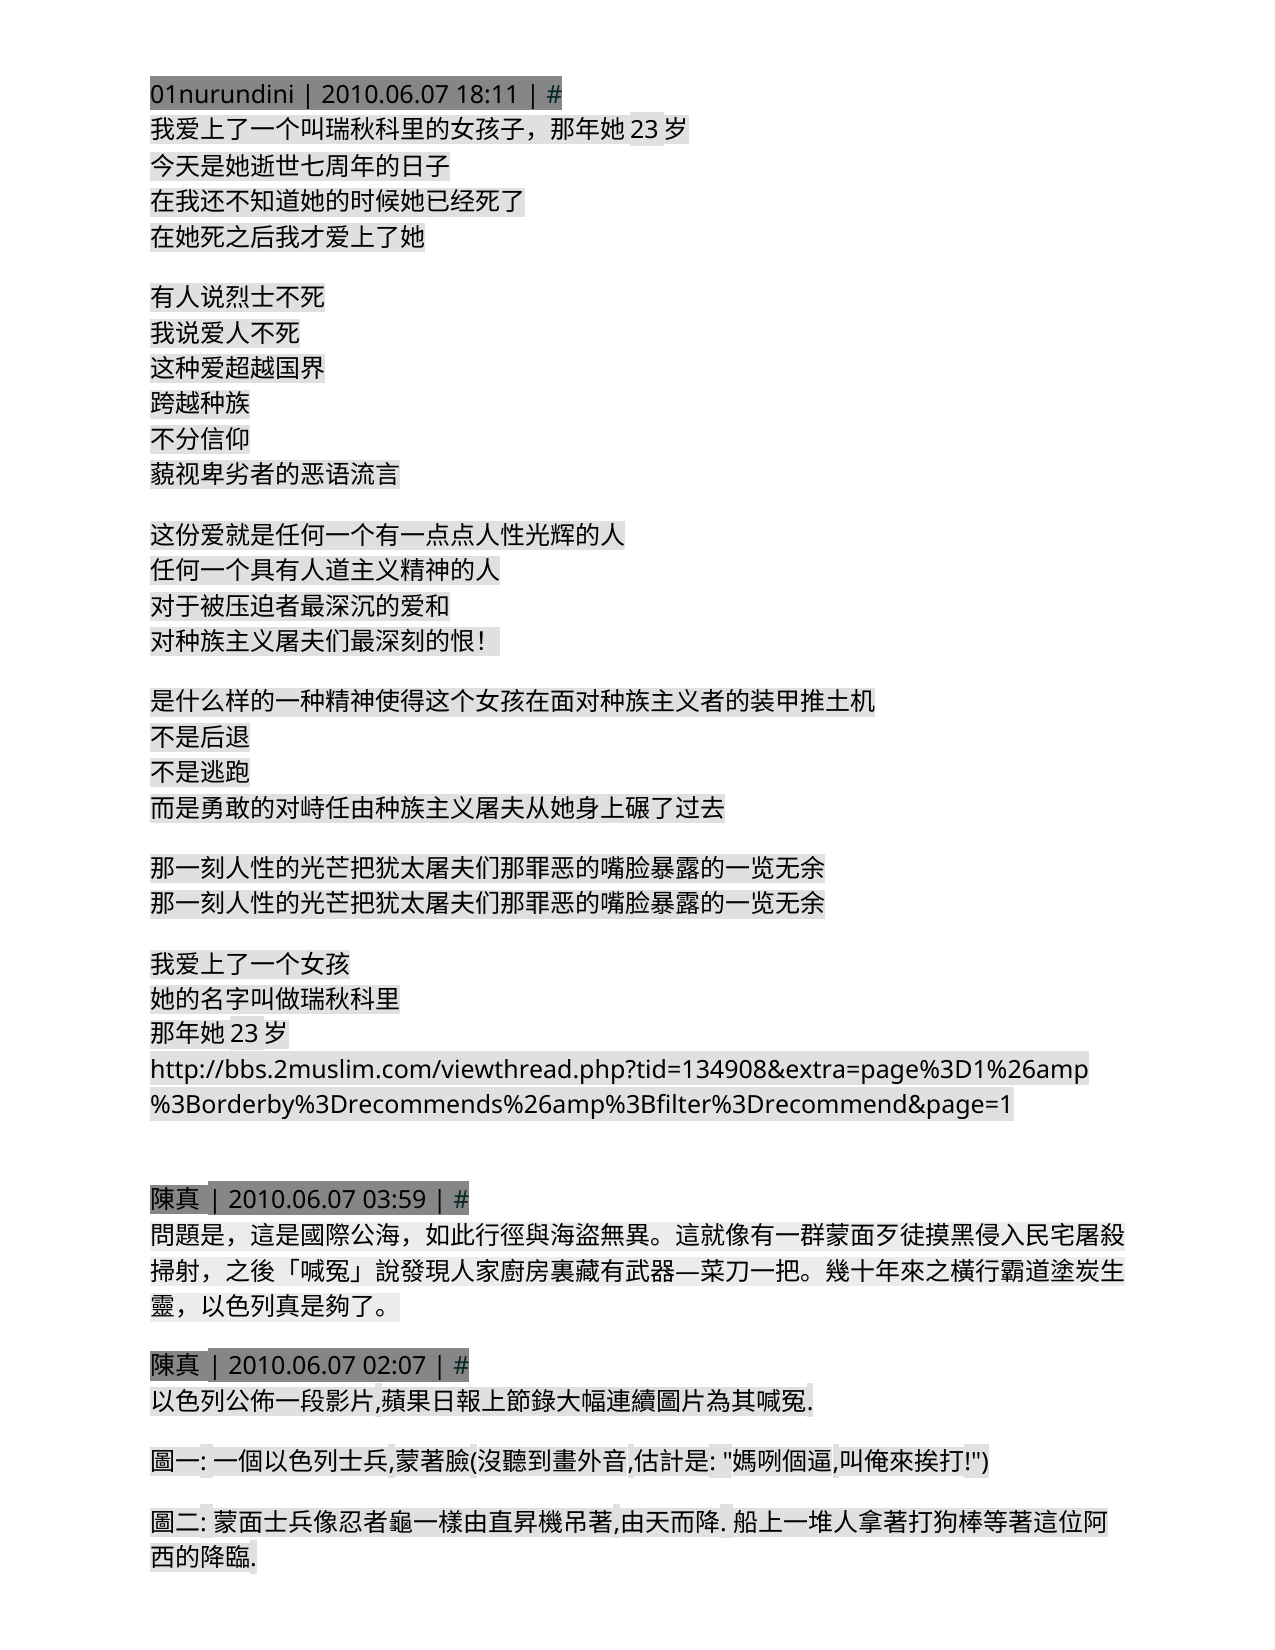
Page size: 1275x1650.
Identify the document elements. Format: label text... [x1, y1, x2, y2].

text 圖一: 一個以色列士兵,蒙著臉(沒聽到畫外音,估計是: "媽咧個逼,叫俺來挨打!") [150, 1442, 1125, 1478]
text 这份爱就是任何一个有一点点人性光辉的人 任何一个具有人道主义精神的人 对于被压迫者最深沉的爱和 对种族主义屠夫们最深刻的恨！ [150, 514, 1125, 656]
text 問題是，這是國際公海，如此行徑與海盜無異。這就像有一群蒙面歹徒摸黑侵入民宅屠殺掃射，之後「喊冤」說發現人家廚房裏藏有武器—菜刀一把。幾十年來之橫行霸道塗炭生靈，以色列真是夠了。 [150, 1215, 1125, 1322]
text 有人说烈士不死 我说爱人不死 这种爱超越国界 跨越种族 不分信仰 藐视卑劣者的恶语流言 [150, 277, 1125, 489]
text 我爱上了一个女孩 她的名字叫做瑞秋科里 那年她23岁 http://bbs.2muslim.com/viewthread.php?tid=134908&extra=page%3D1%26amp%3Borderby%3Drecommends%26amp%3Bfilter%3Drecommend&page=1 [150, 944, 1125, 1121]
text 01nurundini | 2010.06.07 18:11 | # [150, 75, 1125, 110]
text 圖二: 蒙面士兵像忍者龜一樣由直昇機吊著,由天而降. 船上一堆人拿著打狗棒等著這位阿西的降臨. [150, 1503, 1125, 1574]
text 是什么样的一种精神使得这个女孩在面对种族主义者的装甲推土机 不是后退 不是逃跑 而是勇敢的对峙任由种族主义屠夫从她身上碾了过去 [150, 681, 1125, 823]
text 陳真 | 2010.06.07 03:59 | # [150, 1180, 1125, 1215]
text 那一刻人性的光芒把犹太屠夫们那罪恶的嘴脸暴露的一览无余 那一刻人性的光芒把犹太屠夫们那罪恶的嘴脸暴露的一览无余 [150, 848, 1125, 919]
text 以色列公佈一段影片,蘋果日報上節錄大幅連續圖片為其喊冤. [150, 1382, 1125, 1417]
text 陳真 | 2010.06.07 02:07 | # [150, 1347, 1125, 1382]
text 我爱上了一个叫瑞秋科里的女孩子，那年她23岁 今天是她逝世七周年的日子 在我还不知道她的时候她已经死了 在她死之后我才爱上了她 [150, 110, 1125, 252]
